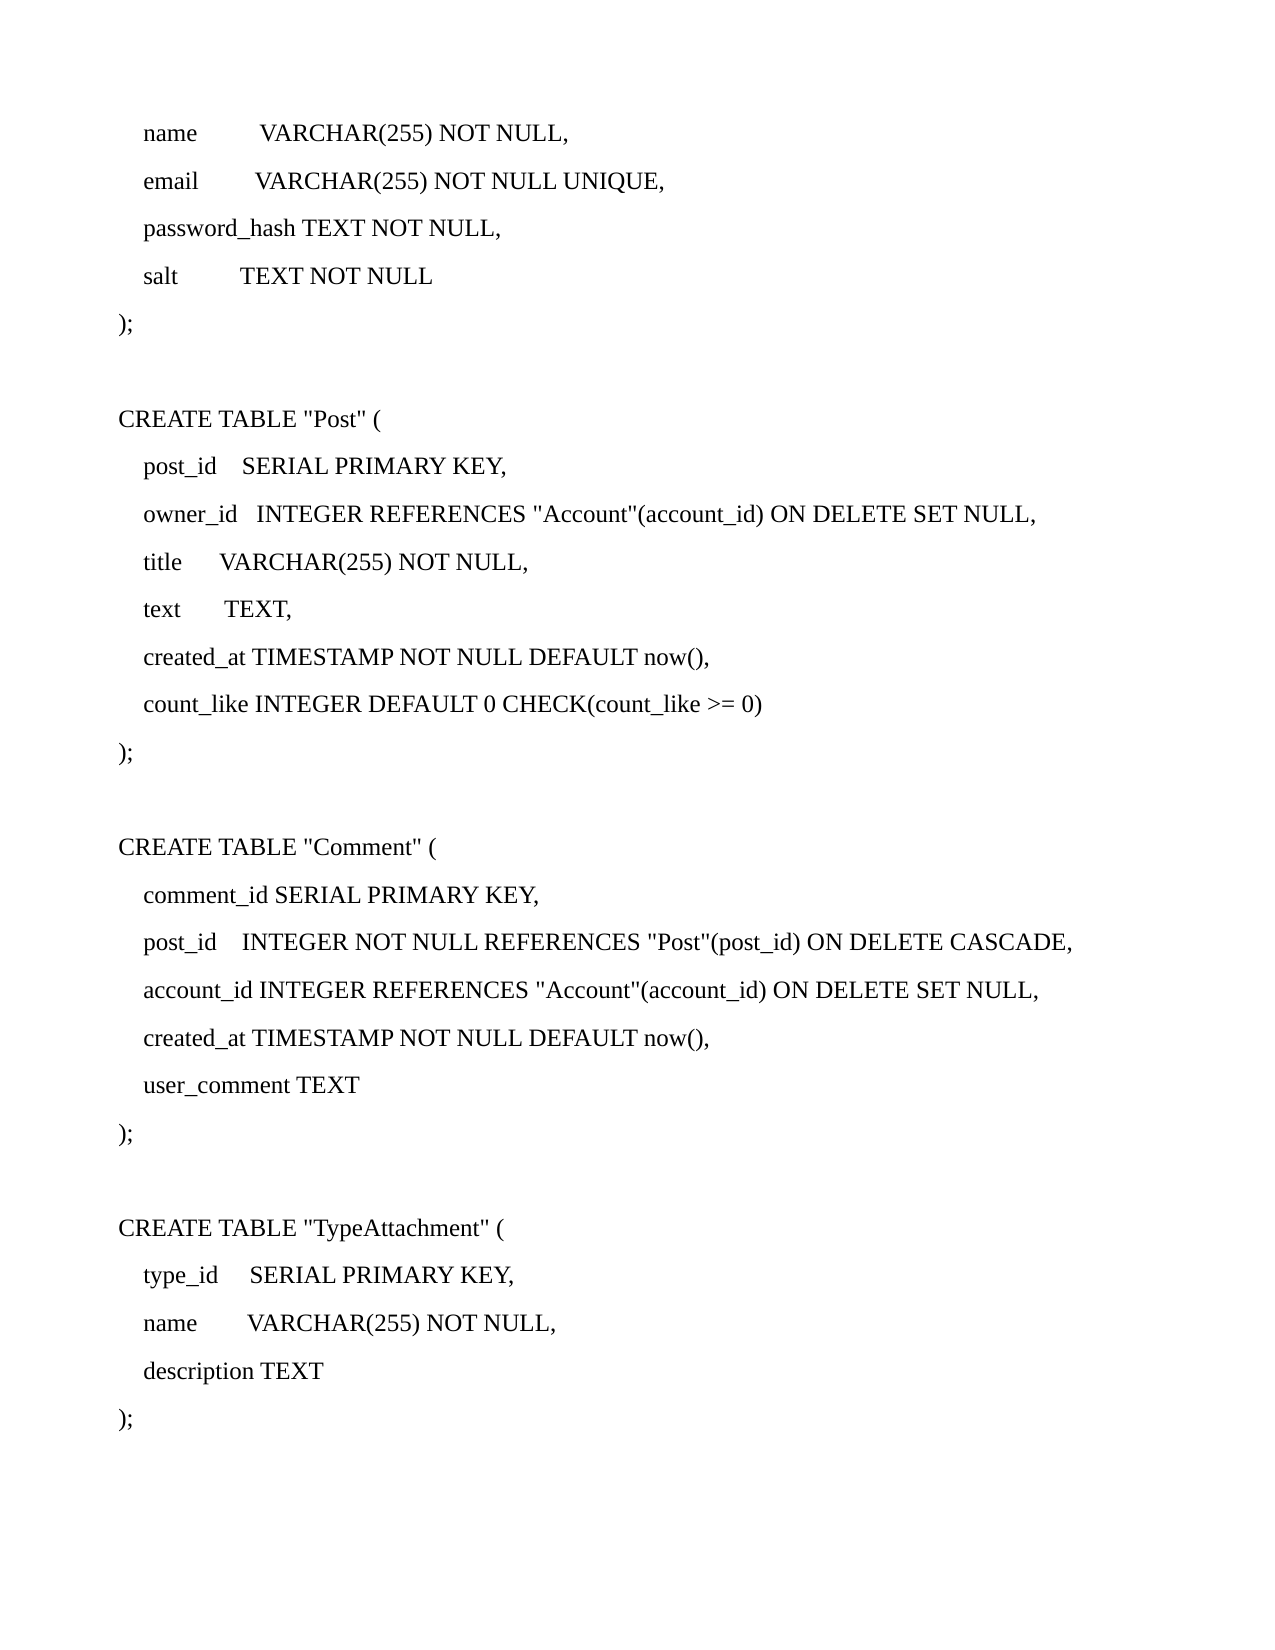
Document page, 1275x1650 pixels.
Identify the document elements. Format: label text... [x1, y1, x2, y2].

text created_at TIMESTAMP NOT NULL DEFAULT now(), [118, 642, 1157, 671]
text owner_id INTEGER REFERENCES "Account"(account_id) ON DELETE SET NULL, [118, 499, 1157, 528]
text CREATE TABLE "Comment" ( [118, 832, 1157, 861]
text type_id SERIAL PRIMARY KEY, [118, 1261, 1157, 1289]
text ); [118, 1403, 1157, 1432]
text ); [118, 737, 1157, 766]
text created_at TIMESTAMP NOT NULL DEFAULT now(), [118, 1023, 1157, 1051]
text password_hash TEXT NOT NULL, [118, 213, 1157, 242]
text email VARCHAR(255) NOT NULL UNIQUE, [118, 166, 1157, 194]
text CREATE TABLE "Post" ( [118, 404, 1157, 432]
text description TEXT [118, 1356, 1157, 1384]
text account_id INTEGER REFERENCES "Account"(account_id) ON DELETE SET NULL, [118, 975, 1157, 1004]
text comment_id SERIAL PRIMARY KEY, [118, 880, 1157, 908]
text count_like INTEGER DEFAULT 0 CHECK(count_like >= 0) [118, 689, 1157, 718]
text text TEXT, [118, 594, 1157, 623]
text name VARCHAR(255) NOT NULL, [118, 118, 1157, 147]
text salt TEXT NOT NULL [118, 261, 1157, 290]
text CREATE TABLE "TypeAttachment" ( [118, 1213, 1157, 1242]
text post_id SERIAL PRIMARY KEY, [118, 451, 1157, 480]
text name VARCHAR(255) NOT NULL, [118, 1308, 1157, 1337]
text ); [118, 1118, 1157, 1147]
text ); [118, 308, 1157, 337]
text post_id INTEGER NOT NULL REFERENCES "Post"(post_id) ON DELETE CASCADE, [118, 927, 1157, 956]
text title VARCHAR(255) NOT NULL, [118, 547, 1157, 575]
text user_comment TEXT [118, 1070, 1157, 1099]
